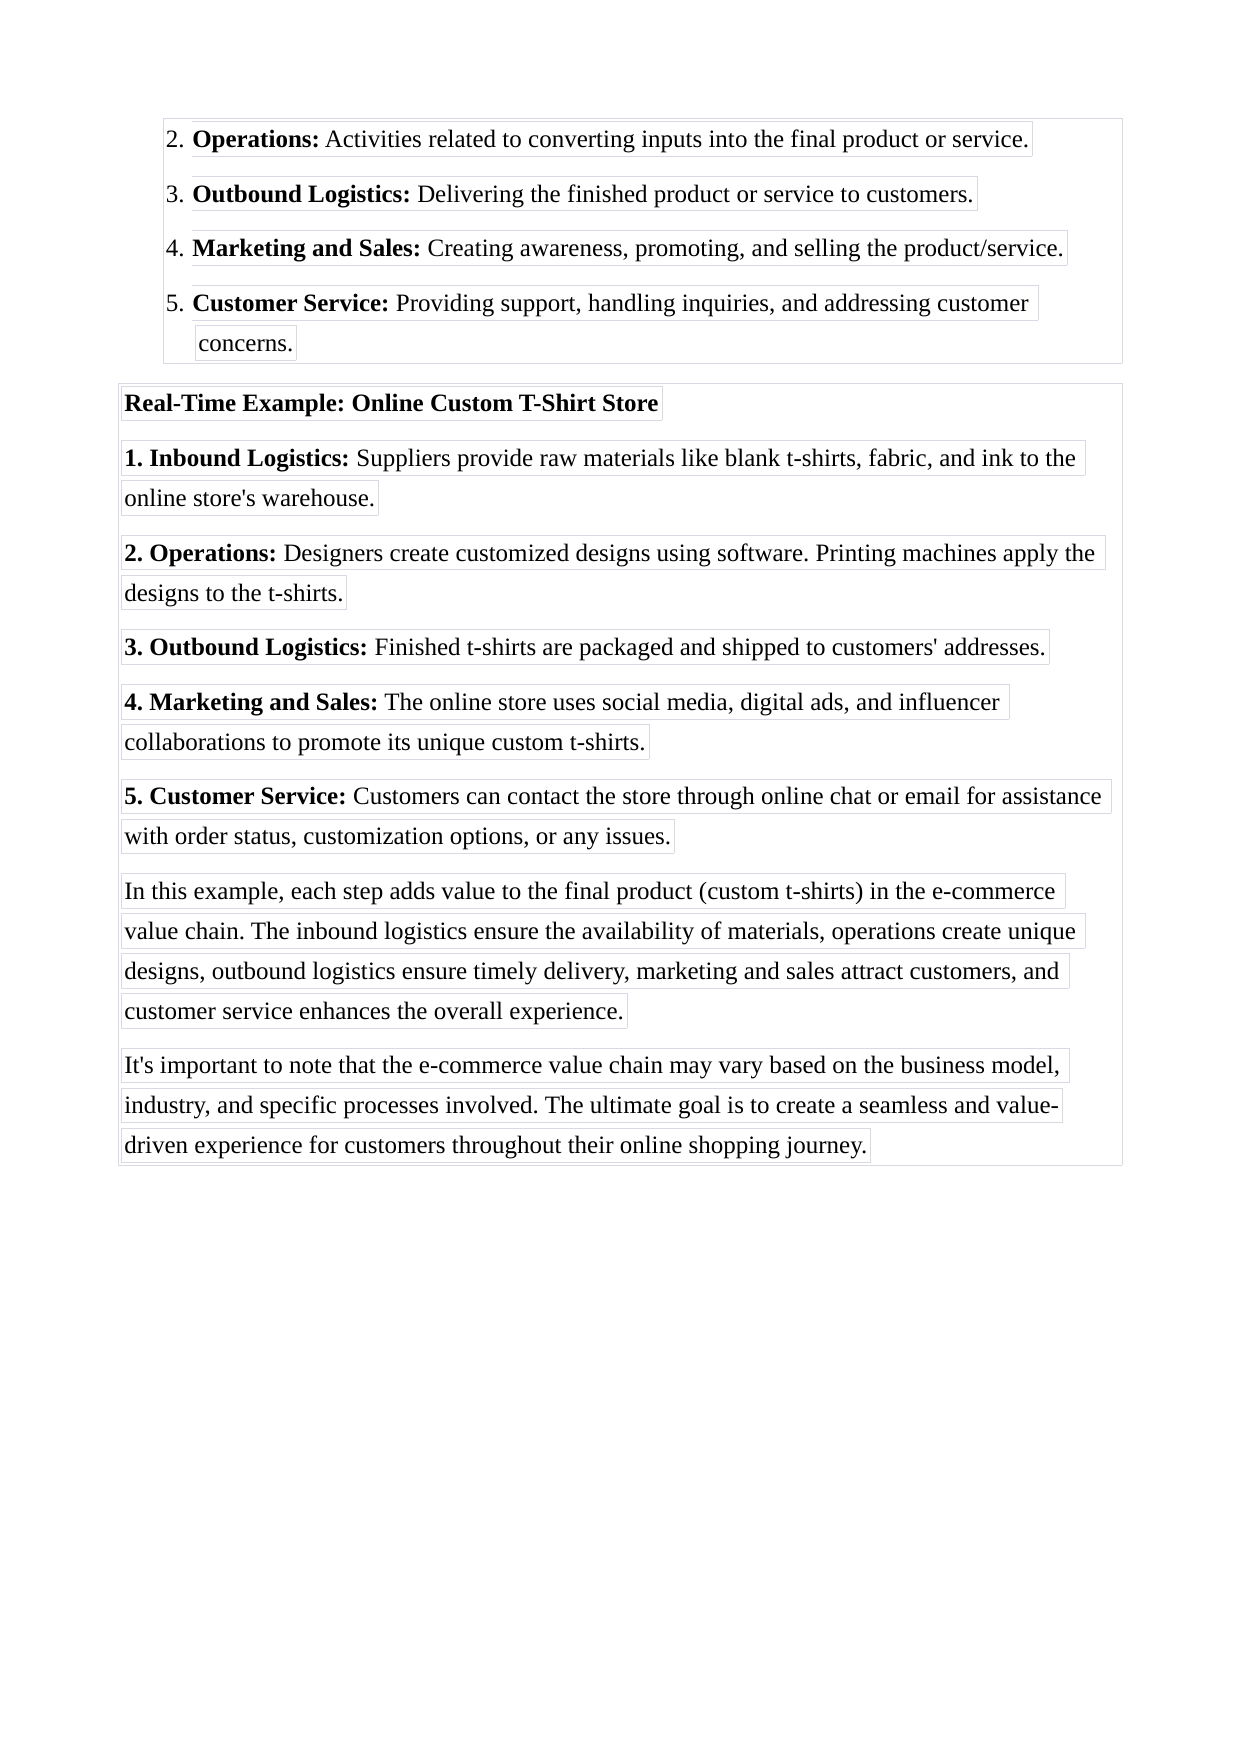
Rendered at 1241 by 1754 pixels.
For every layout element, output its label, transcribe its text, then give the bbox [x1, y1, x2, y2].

list Customer Service: Providing support, handling inquiries, and addressing customer concerns. [164, 282, 1122, 363]
text 5. Customer Service: Customers can contact the store through online chat or email for assistance with order status, customization options, or any issues. [119, 775, 1122, 853]
list Marketing and Sales: Creating awareness, promoting, and selling the product/service. [164, 227, 1122, 265]
text 3. Outbound Logistics: Finished t-shirts are packaged and shipped to customers' addresses. [119, 626, 1122, 664]
list Outbound Logistics: Delivering the finished product or service to customers. [164, 173, 1122, 211]
list Operations: Activities related to converting inputs into the final product or service. [164, 119, 1122, 156]
text It's important to note that the e-commerce value chain may vary based on the business model, industry, and specific processes involved. The ultimate goal is to create a seamless and value-driven experience for customers throughout their online shopping journey. [119, 1044, 1122, 1165]
text 4. Marketing and Sales: The online store uses social media, digital ads, and influencer collaborations to promote its unique custom t-shirts. [119, 681, 1122, 759]
text In this example, each step adds value to the final product (custom t-shirts) in the e-commerce value chain. The inbound logistics ensure the availability of materials, operations create unique designs, outbound logistics ensure timely delivery, marketing and sales attract customers, and customer service enhances the overall experience. [119, 870, 1122, 1028]
text 1. Inbound Logistics: Suppliers provide raw materials like blank t-shirts, fabric, and ink to the online store's warehouse. [119, 437, 1122, 515]
text Real-Time Example: Online Custom T-Shirt Store [119, 384, 1122, 420]
text 2. Operations: Designers create customized designs using software. Printing machines apply the designs to the t-shirts. [119, 532, 1122, 609]
